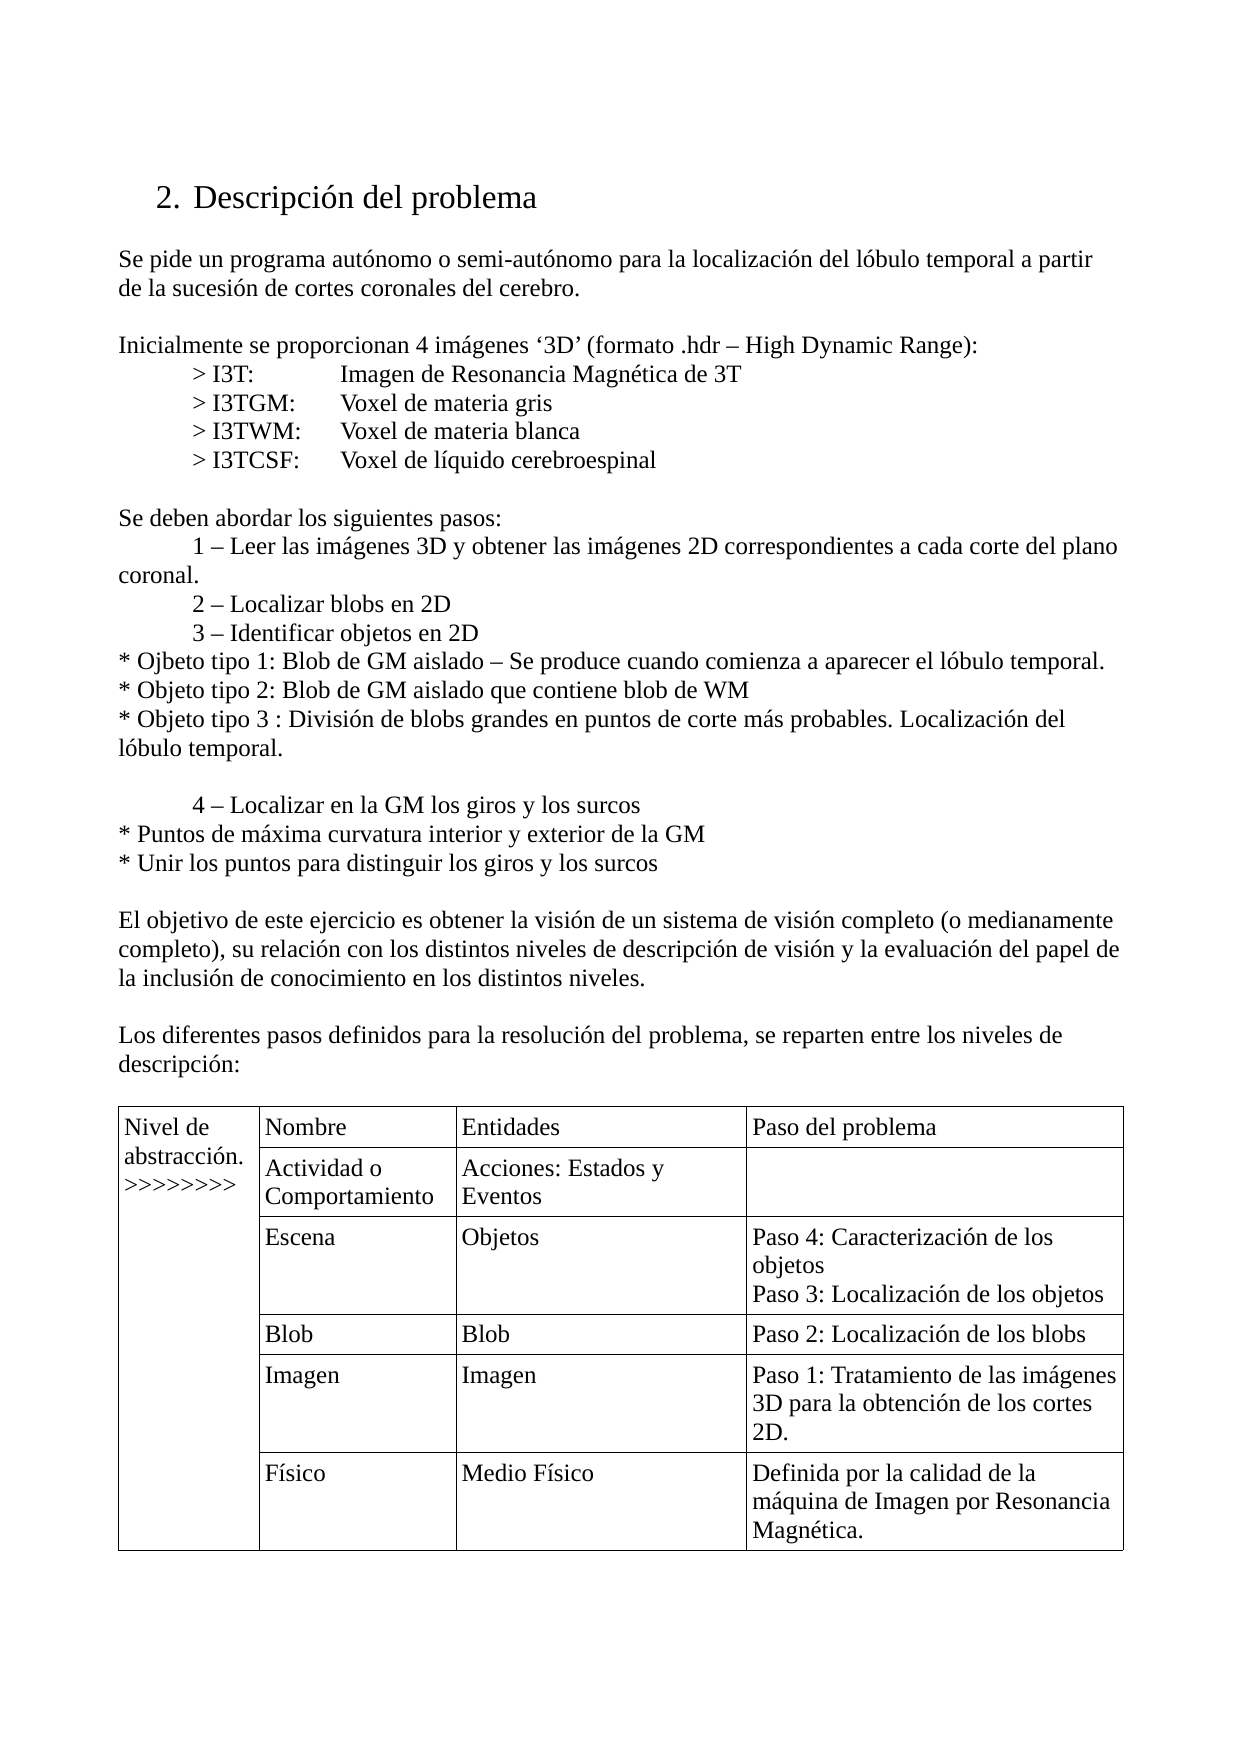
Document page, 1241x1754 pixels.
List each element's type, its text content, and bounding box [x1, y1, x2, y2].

text > I3T: Imagen de Resonancia Magnética de 3T [118, 359, 1122, 388]
table_cell Imagen [457, 1355, 746, 1452]
table_cell Imagen [260, 1355, 456, 1452]
text > I3TWM: Voxel de materia blanca [118, 416, 1122, 445]
text 3 – Identificar objetos en 2D [118, 618, 1122, 646]
text * Objeto tipo 3 : División de blobs grandes en puntos de corte más probables. Localización del lóbulo temporal. [118, 704, 1122, 761]
table_header Paso del problema [747, 1107, 1123, 1147]
table_cell Actividad o Comportamiento [260, 1148, 456, 1216]
list Descripción del problema [156, 177, 1122, 215]
text > I3TCSF: Voxel de líquido cerebroespinal [118, 445, 1122, 474]
text * Unir los puntos para distinguir los giros y los surcos [118, 848, 1122, 876]
text * Objeto tipo 2: Blob de GM aislado que contiene blob de WM [118, 675, 1122, 704]
table_header Entidades [457, 1107, 746, 1147]
text Los diferentes pasos definidos para la resolución del problema, se reparten entre los niveles de descripción: [118, 1020, 1122, 1078]
table_cell Medio Físico [457, 1453, 746, 1549]
text 2 – Localizar blobs en 2D [118, 589, 1122, 618]
table_cell [747, 1148, 1123, 1216]
text Inicialmente se proporcionan 4 imágenes ‘3D’ (formato .hdr – High Dynamic Range): [118, 330, 1122, 359]
text 1 – Leer las imágenes 3D y obtener las imágenes 2D correspondientes a cada corte del plano coronal. [118, 531, 1122, 589]
text 4 – Localizar en la GM los giros y los surcos [118, 790, 1122, 819]
table_cell Paso 2: Localización de los blobs [747, 1315, 1123, 1354]
text > I3TGM: Voxel de materia gris [118, 388, 1122, 416]
text El objetivo de este ejercicio es obtener la visión de un sistema de visión completo (o medianamente completo), su relación con los distintos niveles de descripción de visión y la evaluación del papel de la inclusión de conocimiento en los distintos niveles. [118, 905, 1122, 991]
table_cell Definida por la calidad de la máquina de Imagen por Resonancia Magnética. [747, 1453, 1123, 1549]
table_cell Paso 4: Caracterización de los objetos Paso 3: Localización de los objetos [747, 1217, 1123, 1314]
table_cell Blob [260, 1315, 456, 1354]
table_cell Físico [260, 1453, 456, 1549]
table_header Nivel de abstracción. >>>>>>>> [119, 1107, 259, 1549]
text * Ojbeto tipo 1: Blob de GM aislado – Se produce cuando comienza a aparecer el lóbulo temporal. [118, 646, 1122, 675]
text Se pide un programa autónomo o semi-autónomo para la localización del lóbulo temporal a partir de la sucesión de cortes coronales del cerebro. [118, 244, 1122, 301]
table_header Nombre [260, 1107, 456, 1147]
table_cell Escena [260, 1217, 456, 1314]
table_cell Paso 1: Tratamiento de las imágenes 3D para la obtención de los cortes 2D. [747, 1355, 1123, 1452]
table_cell Blob [457, 1315, 746, 1354]
table_cell Objetos [457, 1217, 746, 1314]
text * Puntos de máxima curvatura interior y exterior de la GM [118, 819, 1122, 848]
text Se deben abordar los siguientes pasos: [118, 503, 1122, 531]
table_cell Acciones: Estados y Eventos [457, 1148, 746, 1216]
